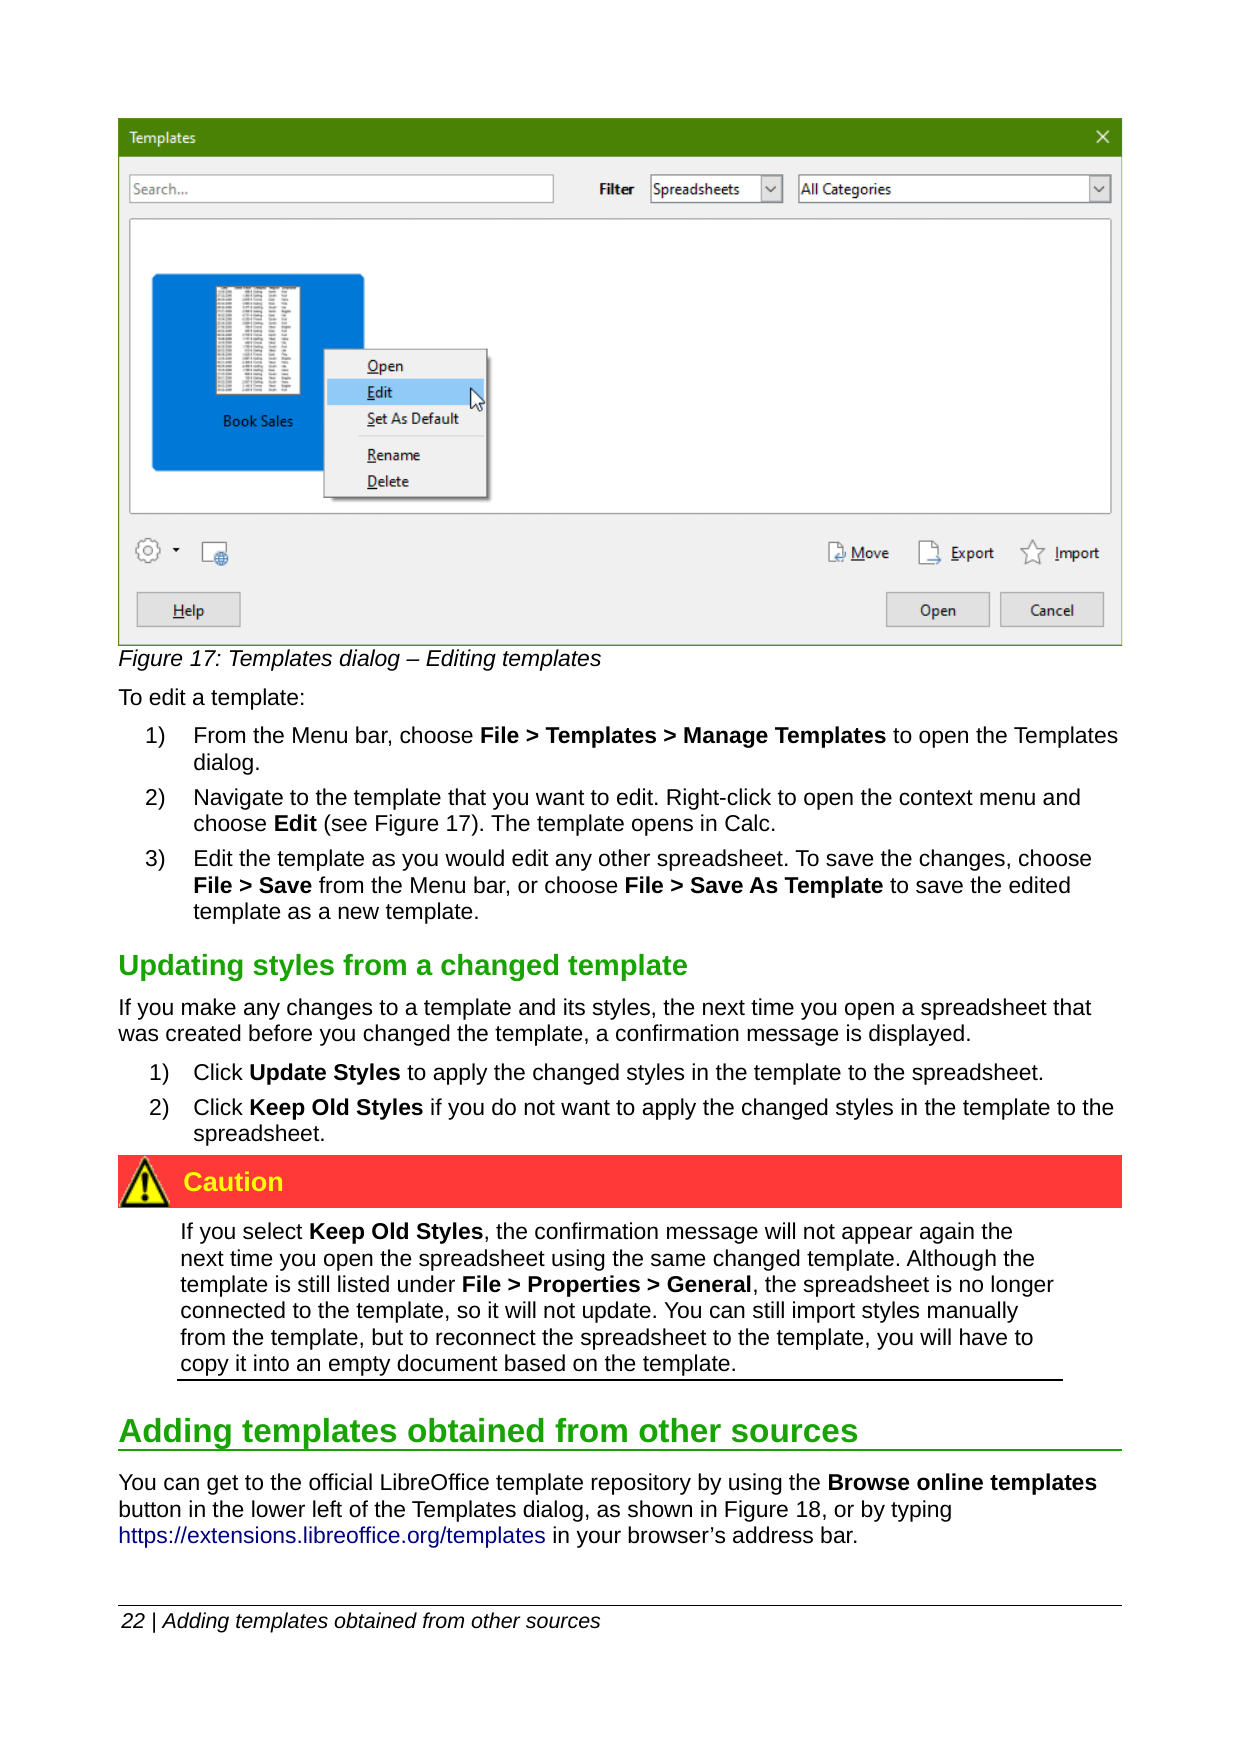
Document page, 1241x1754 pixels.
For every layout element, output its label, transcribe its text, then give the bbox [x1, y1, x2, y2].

text If you make any changes to a template and its styles, the next time you open a spreadsheet that was created before you changed the template, a confirmation message is displayed. [118, 993, 1122, 1046]
subtitle Updating styles from a changed template [118, 948, 1122, 982]
list From the Menu bar, choose File > Templates > Manage Templates to open the Templates dialog. [165, 722, 1122, 775]
list To edit a template: [118, 683, 1122, 710]
list Edit the template as you would edit any other spreadsheet. To save the changes, choose File > Save from the Menu bar, or choose File > Save As Template to save the edited template as a new template. [165, 845, 1122, 924]
text You can get to the official LibreOffice template repository by using the Browse online templates button in the lower left of the Templates dialog, as shown in Figure 18, or by typing https://extensions.libreoffice.org/templates in your browser’s address bar. [118, 1469, 1122, 1548]
list Navigate to the template that you want to edit. Right-click to open the context menu and choose Edit (see Figure 17). The template opens in Calc. [165, 784, 1122, 837]
subtitle Adding templates obtained from other sources [118, 1411, 1122, 1449]
picture [119, 1156, 170, 1207]
subtitle Caution [118, 1155, 1122, 1208]
picture [118, 118, 1123, 646]
list Click Keep Old Styles if you do not want to apply the changed styles in the template to the spreadsheet. [169, 1094, 1122, 1147]
list Click Update Styles to apply the changed styles in the template to the spreadsheet. [169, 1059, 1122, 1085]
text Figure 17: Templates dialog – Editing templates [118, 646, 1122, 671]
text If you select Keep Old Styles, the confirmation message will not appear again the next time you open the spreadsheet using the same changed template. Although the template is still listed under File > Properties > General, the spreadsheet is no longer connected to the template, so it will not update. You can still import styles manually from the template, but to reconnect the spreadsheet to the template, you will have to copy it into an empty document based on the template. [177, 1215, 1063, 1379]
